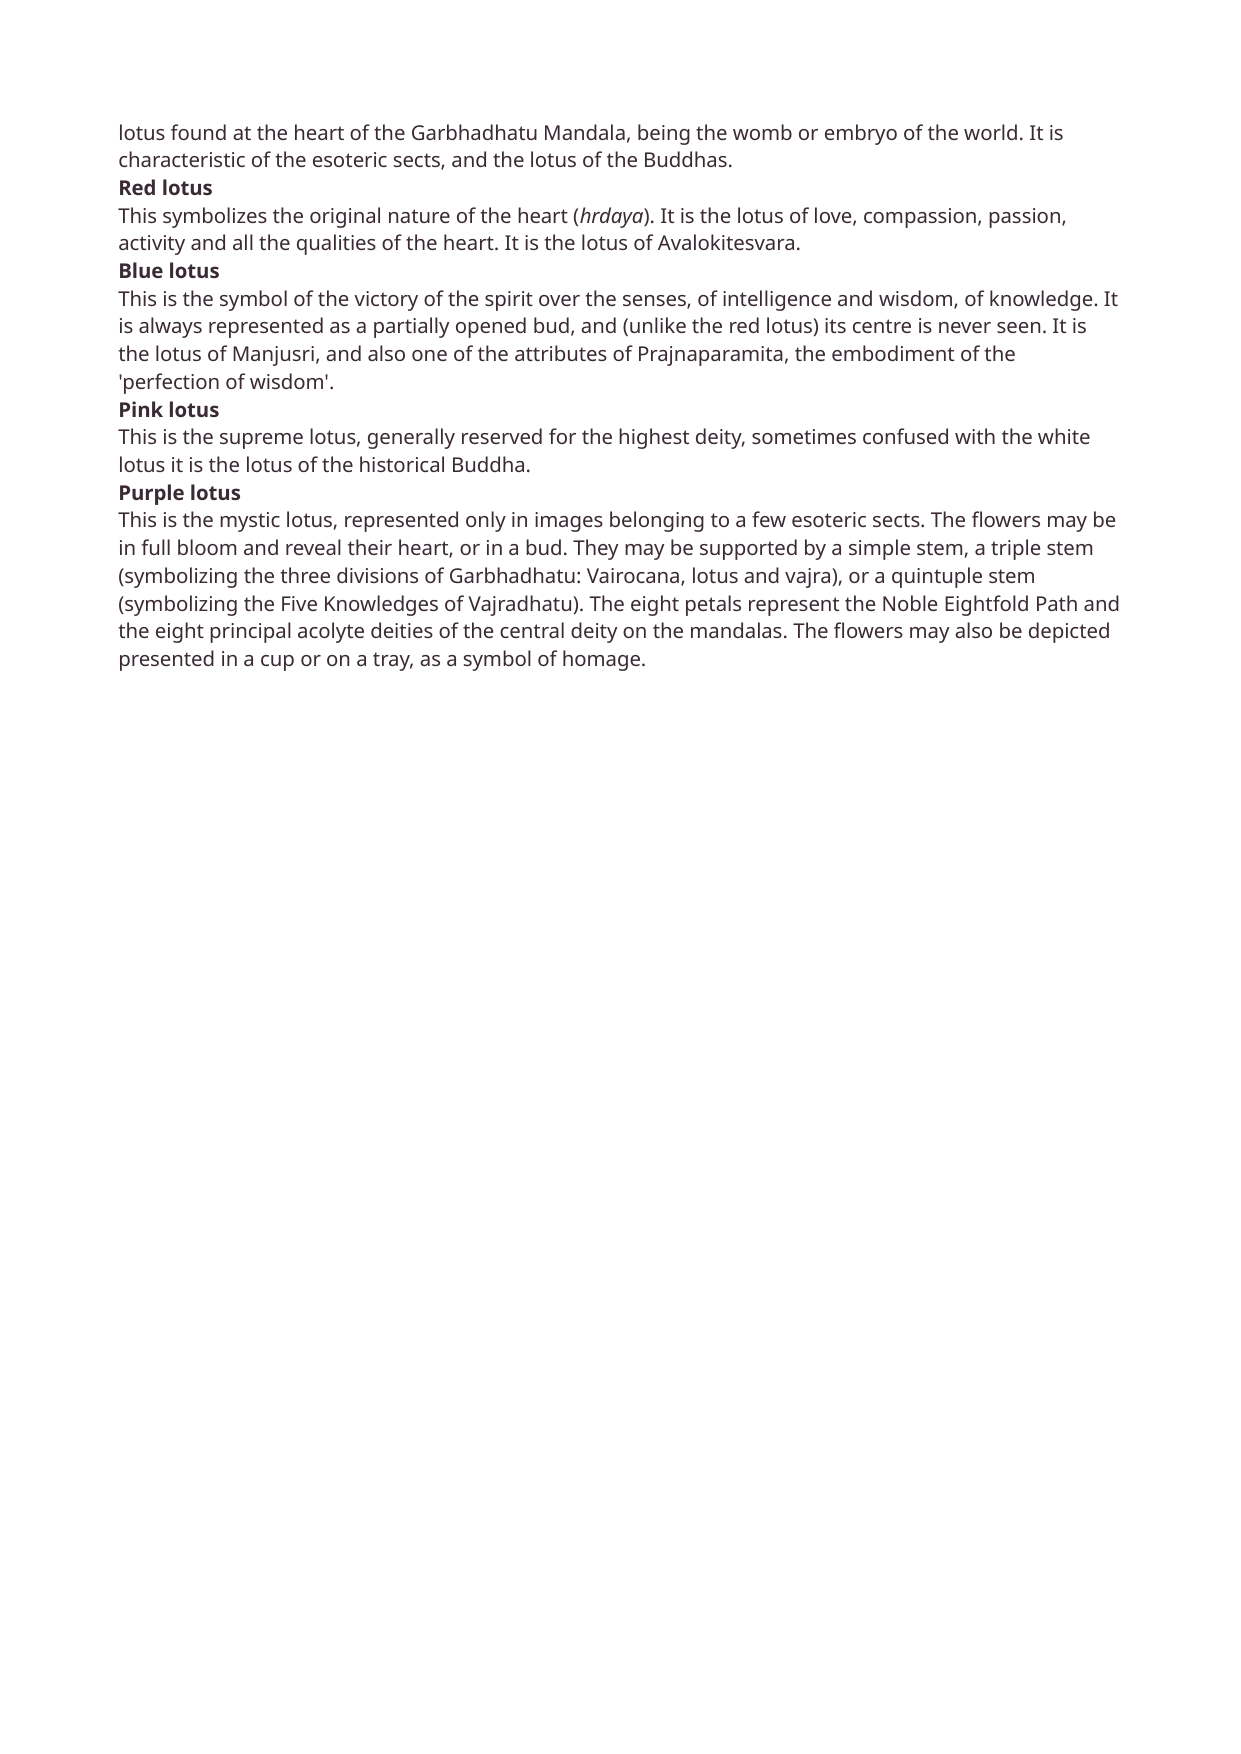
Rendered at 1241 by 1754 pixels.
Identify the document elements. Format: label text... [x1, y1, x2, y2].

text Blue lotus [118, 257, 1122, 284]
text lotus found at the heart of the Garbhadhatu Mandala, being the womb or embryo of the world. It is characteristic of the esoteric sects, and the lotus of the Buddhas. [118, 118, 1122, 173]
text Red lotus [118, 173, 1122, 201]
text This is the mystic lotus, represented only in images belonging to a few esoteric sects. The flowers may be in full bloom and reveal their heart, or in a bud. They may be supported by a simple stem, a triple stem (symbolizing the three divisions of Garbhadhatu: Vairocana, lotus and vajra), or a quintuple stem (symbolizing the Five Knowledges of Vajradhatu). The eight petals represent the Noble Eightfold Path and the eight principal acolyte deities of the central deity on the mandalas. The flowers may also be depicted presented in a cup or on a tray, as a symbol of homage. [118, 506, 1122, 672]
text This is the symbol of the victory of the spirit over the senses, of intelligence and wisdom, of knowledge. It is always represented as a partially opened bud, and (unlike the red lotus) its centre is never seen. It is the lotus of Manjusri, and also one of the attributes of Prajnaparamita, the embodiment of the 'perfection of wisdom'. [118, 284, 1122, 395]
text Purple lotus [118, 478, 1122, 506]
text This symbolizes the original nature of the heart (hrdaya). It is the lotus of love, compassion, passion, activity and all the qualities of the heart. It is the lotus of Avalokitesvara. [118, 201, 1122, 257]
text This is the supreme lotus, generally reserved for the highest deity, sometimes confused with the white lotus it is the lotus of the historical Buddha. [118, 423, 1122, 478]
text Pink lotus [118, 395, 1122, 423]
